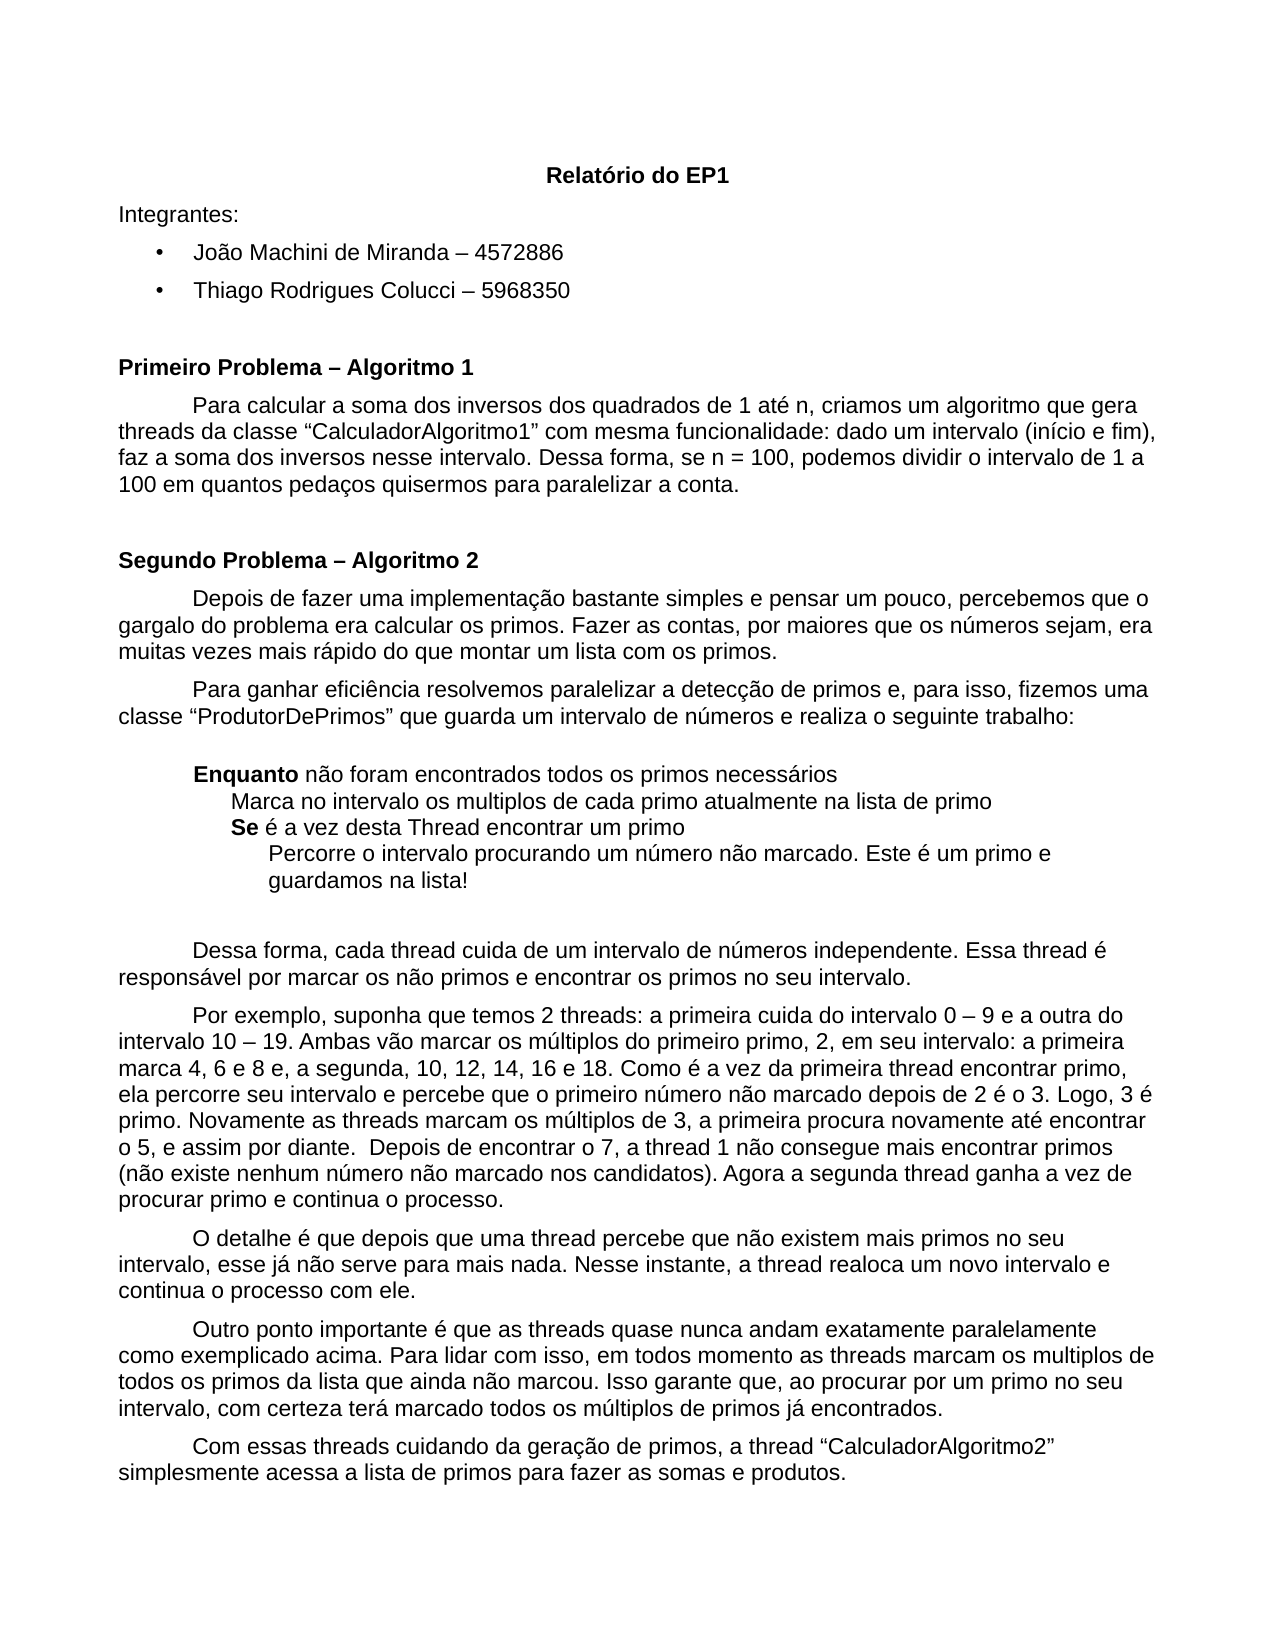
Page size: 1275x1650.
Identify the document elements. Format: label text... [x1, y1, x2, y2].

text O detalhe é que depois que uma thread percebe que não existem mais primos no seu intervalo, esse já não serve para mais nada. Nesse instante, a thread realoca um novo intervalo e continua o processo com ele. [118, 1224, 1157, 1304]
list Enquanto não foram encontrados todos os primos necessários [156, 761, 1157, 788]
text Por exemplo, suponha que temos 2 threads: a primeira cuida do intervalo 0 – 9 e a outra do intervalo 10 – 19. Ambas vão marcar os múltiplos do primeiro primo, 2, em seu intervalo: a primeira marca 4, 6 e 8 e, a segunda, 10, 12, 14, 16 e 18. Como é a vez da primeira thread encontrar primo, ela percorre seu intervalo e percebe que o primeiro número não marcado depois de 2 é o 3. Logo, 3 é primo. Novamente as threads marcam os múltiplos de 3, a primeira procura novamente até encontrar o 5, e assim por diante. Depois de encontrar o 7, a thread 1 não consegue mais encontrar primos (não existe nenhum número não marcado nos candidatos). Agora a segunda thread ganha a vez de procurar primo e continua o processo. [118, 1002, 1157, 1213]
text Integrantes: [118, 201, 1157, 227]
list Se é a vez desta Thread encontrar um primo [193, 814, 1157, 840]
text Dessa forma, cada thread cuida de um intervalo de números independente. Essa thread é responsável por marcar os não primos e encontrar os primos no seu intervalo. [118, 937, 1157, 990]
text Outro ponto importante é que as threads quase nunca andam exatamente paralelamente como exemplicado acima. Para lidar com isso, em todos momento as threads marcam os multiplos de todos os primos da lista que ainda não marcou. Isso garante que, ao procurar por um primo no seu intervalo, com certeza terá marcado todos os múltiplos de primos já encontrados. [118, 1316, 1157, 1421]
list João Machini de Miranda – 4572886 [156, 239, 1157, 265]
text Depois de fazer uma implementação bastante simples e pensar um pouco, percebemos que o gargalo do problema era calcular os primos. Fazer as contas, por maiores que os números sejam, era muitas vezes mais rápido do que montar um lista com os primos. [118, 585, 1157, 664]
list Percorre o intervalo procurando um número não marcado. Este é um primo e guardamos na lista! [231, 840, 1157, 893]
list Thiago Rodrigues Colucci – 5968350 [156, 277, 1157, 303]
text Segundo Problema – Algoritmo 2 [118, 547, 1157, 573]
list Marca no intervalo os multiplos de cada primo atualmente na lista de primo [193, 788, 1157, 814]
text Com essas threads cuidando da geração de primos, a thread “CalculadorAlgoritmo2” simplesmente acessa a lista de primos para fazer as somas e produtos. [118, 1433, 1157, 1486]
text Para ganhar eficiência resolvemos paralelizar a detecção de primos e, para isso, fizemos uma classe “ProdutorDePrimos” que guarda um intervalo de números e realiza o seguinte trabalho: [118, 676, 1157, 729]
text Para calcular a soma dos inversos dos quadrados de 1 até n, criamos um algoritmo que gera threads da classe “CalculadorAlgoritmo1” com mesma funcionalidade: dado um intervalo (início e fim), faz a soma dos inversos nesse intervalo. Dessa forma, se n = 100, podemos dividir o intervalo de 1 a 100 em quantos pedaços quisermos para paralelizar a conta. [118, 392, 1157, 497]
text Primeiro Problema – Algoritmo 1 [118, 353, 1157, 380]
text Relatório do EP1 [118, 162, 1157, 189]
